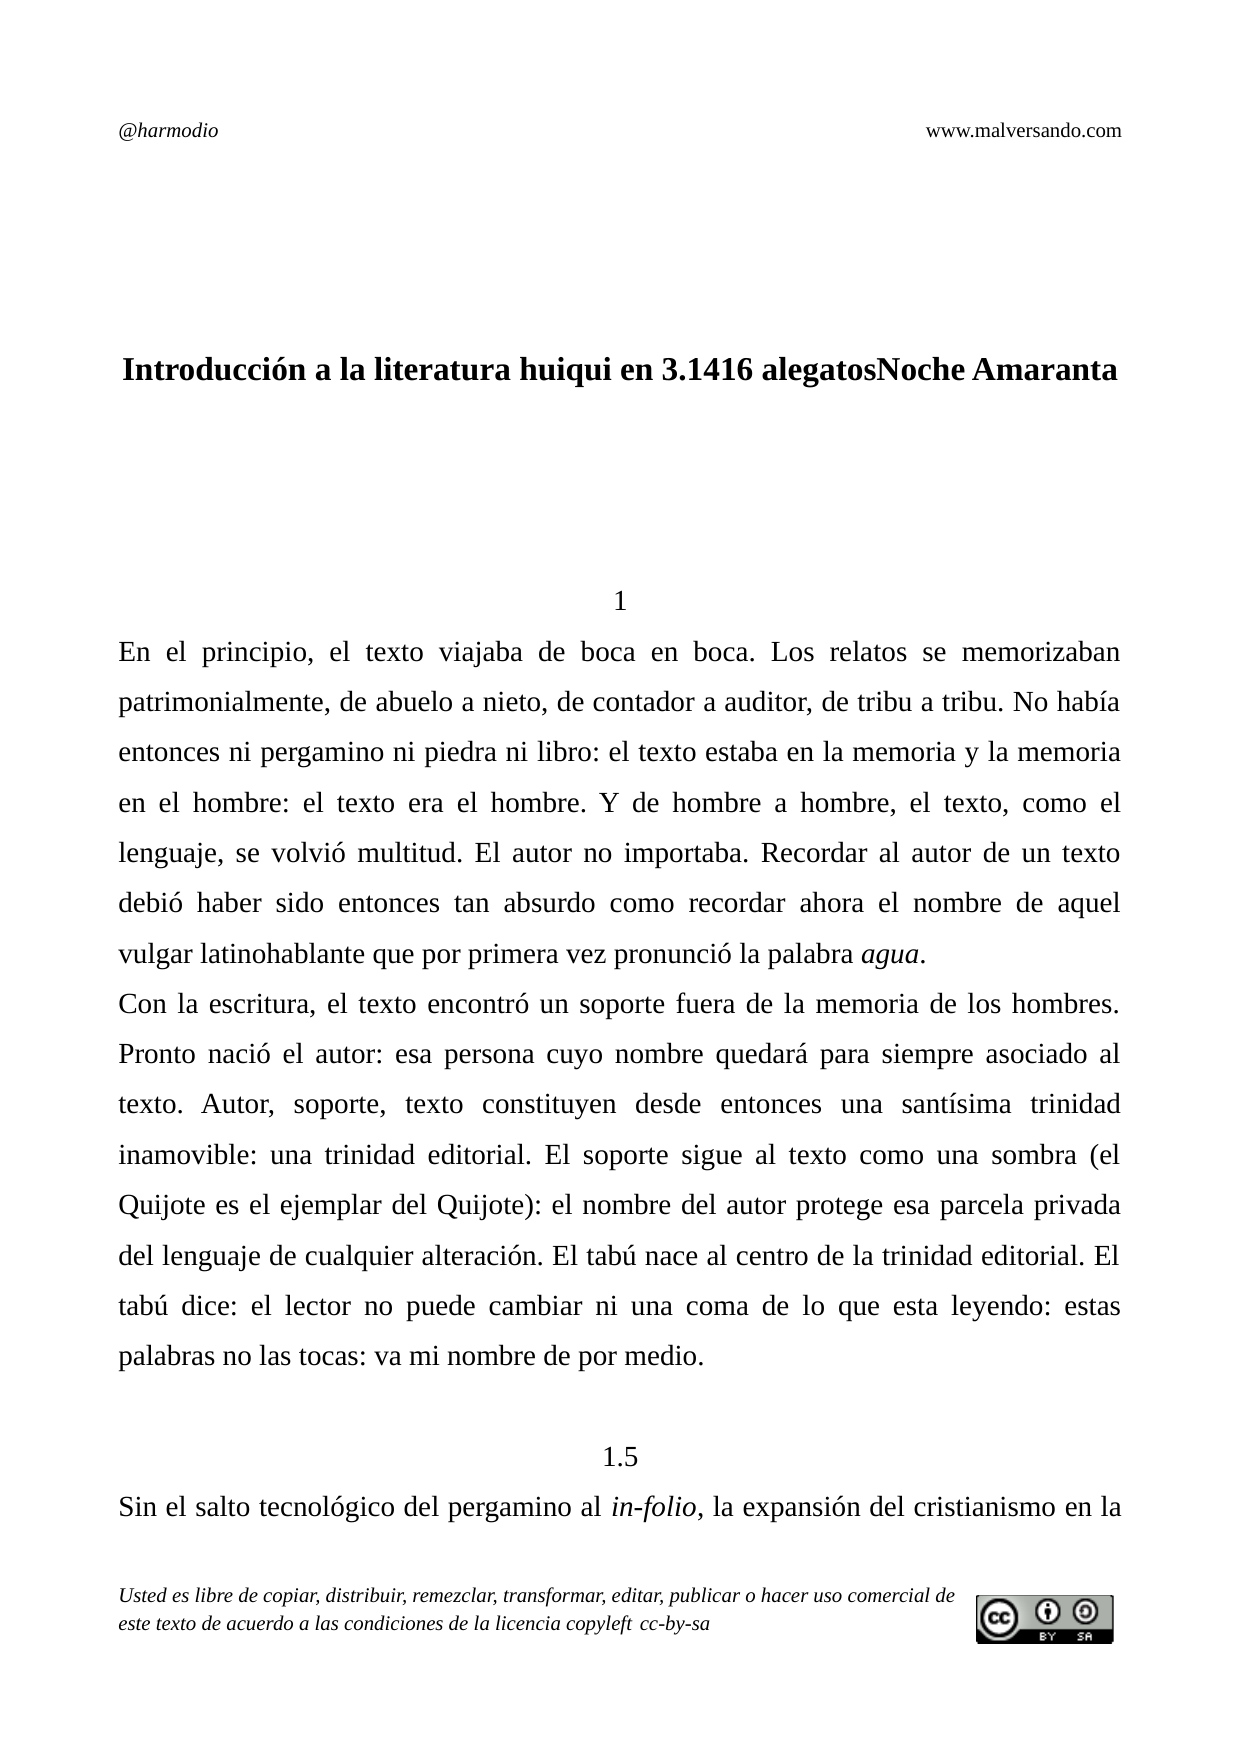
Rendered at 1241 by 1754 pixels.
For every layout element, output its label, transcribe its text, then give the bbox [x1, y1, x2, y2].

text Sin el salto tecnológico del pergamino al in-folio, la expansión del cristianismo en la [118, 1489, 1122, 1523]
text Con la escritura, el texto encontró un soporte fuera de la memoria de los hombres. Pronto nació el autor: esa persona cuyo nombre quedará para siempre asociado al texto. Autor, soporte, texto constituyen desde entonces una santísima trinidad inamovible: una trinidad editorial. El soporte sigue al texto como una sombra (el Quijote es el ejemplar del Quijote): el nombre del autor protege esa parcela privada del lenguaje de cualquier alteración. El tabú nace al centro de la trinidad editorial. El tabú dice: el lector no puede cambiar ni una coma de lo que esta leyendo: estas palabras no las tocas: va mi nombre de por medio. [118, 986, 1122, 1372]
text En el principio, el texto viajaba de boca en boca. Los relatos se memorizaban patrimonialmente, de abuelo a nieto, de contador a auditor, de tribu a tribu. No había entonces ni pergamino ni piedra ni libro: el texto estaba en la memoria y la memoria en el hombre: el texto era el hombre. Y de hombre a hombre, el texto, como el lenguaje, se volvió multitud. El autor no importaba. Recordar al autor de un texto debió haber sido entonces tan absurdo como recordar ahora el nombre de aquel vulgar latinohablante que por primera vez pronunció la palabra agua. [118, 634, 1122, 969]
text Introducción a la literatura huiqui en 3.1416 alegatosNoche Amaranta [118, 349, 1122, 387]
picture [976, 1595, 1114, 1644]
text 1.5 [118, 1439, 1122, 1472]
text 1 [118, 583, 1122, 617]
